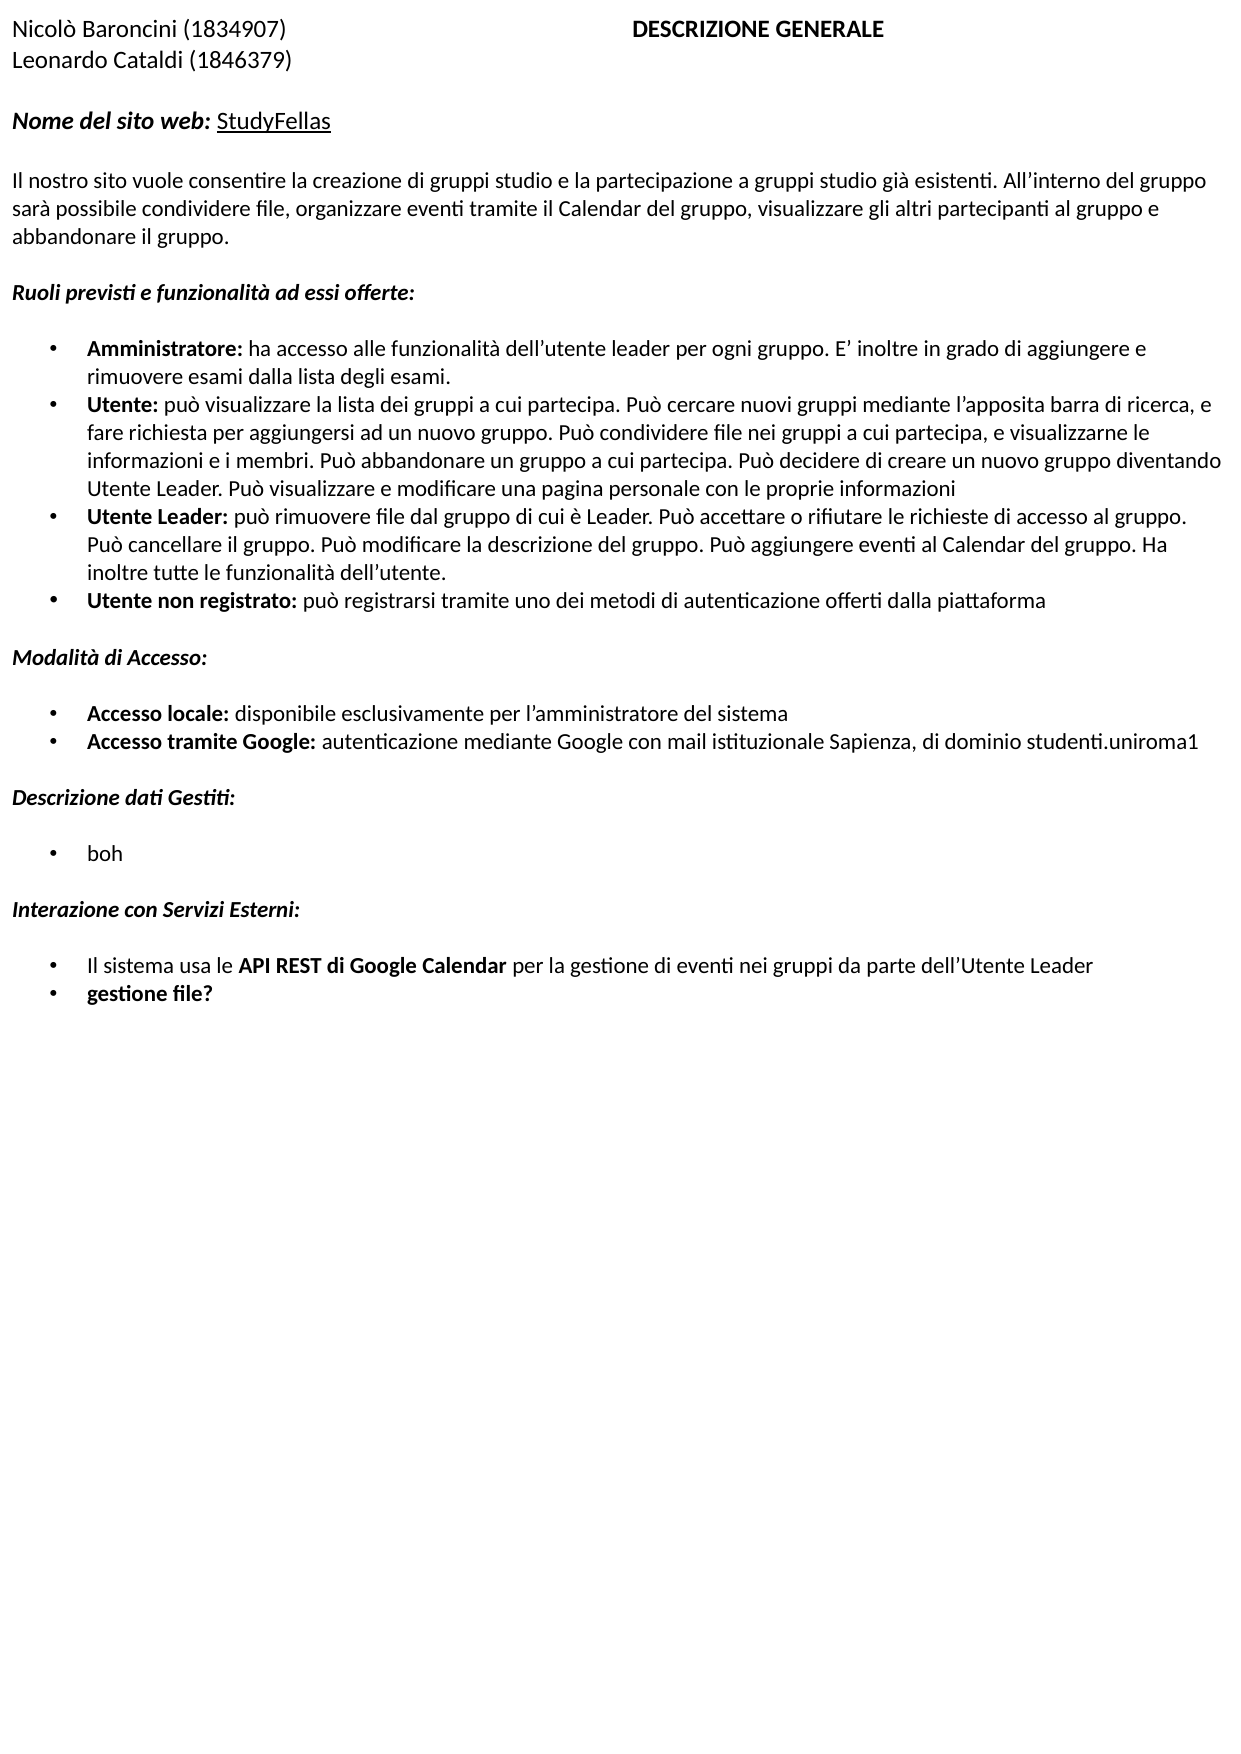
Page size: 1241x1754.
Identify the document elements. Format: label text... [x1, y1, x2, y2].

list Il sistema usa le API REST di Google Calendar per la gestione di eventi nei gruppi da parte dell’Utente Leader [49, 951, 1227, 979]
text Nicolò Baroncini (1834907) DESCRIZIONE GENERALE [12, 13, 1227, 44]
text Modalità di Accesso: [12, 643, 1227, 671]
text Leonardo Cataldi (1846379) [12, 44, 1227, 74]
text Nome del sito web: StudyFellas [12, 105, 1227, 136]
list gestione file? [49, 979, 1227, 1007]
list boh [49, 839, 1227, 867]
text Descrizione dati Gestiti: [12, 783, 1227, 811]
list Accesso locale: disponibile esclusivamente per l’amministratore del sistema [49, 699, 1227, 727]
text Ruoli previsti e funzionalità ad essi offerte: [12, 278, 1227, 306]
list Accesso tramite Google: autenticazione mediante Google con mail istituzionale Sapienza, di dominio studenti.uniroma1 [49, 727, 1227, 755]
list Utente non registrato: può registrarsi tramite uno dei metodi di autenticazione offerti dalla piattaforma [49, 586, 1227, 614]
list Utente: può visualizzare la lista dei gruppi a cui partecipa. Può cercare nuovi gruppi mediante l’apposita barra di ricerca, e fare richiesta per aggiungersi ad un nuovo gruppo. Può condividere file nei gruppi a cui partecipa, e visualizzarne le informazioni e i membri. Può abbandonare un gruppo a cui partecipa. Può decidere di creare un nuovo gruppo diventando Utente Leader. Può visualizzare e modificare una pagina personale con le proprie informazioni [49, 390, 1227, 502]
list Utente Leader: può rimuovere file dal gruppo di cui è Leader. Può accettare o rifiutare le richieste di accesso al gruppo. Può cancellare il gruppo. Può modificare la descrizione del gruppo. Può aggiungere eventi al Calendar del gruppo. Ha inoltre tutte le funzionalità dell’utente. [49, 502, 1227, 586]
text Interazione con Servizi Esterni: [12, 895, 1227, 923]
text Il nostro sito vuole consentire la creazione di gruppi studio e la partecipazione a gruppi studio già esistenti. All’interno del gruppo sarà possibile condividere file, organizzare eventi tramite il Calendar del gruppo, visualizzare gli altri partecipanti al gruppo e abbandonare il gruppo. [12, 166, 1227, 250]
list Amministratore: ha accesso alle funzionalità dell’utente leader per ogni gruppo. E’ inoltre in grado di aggiungere e rimuovere esami dalla lista degli esami. [49, 334, 1227, 390]
